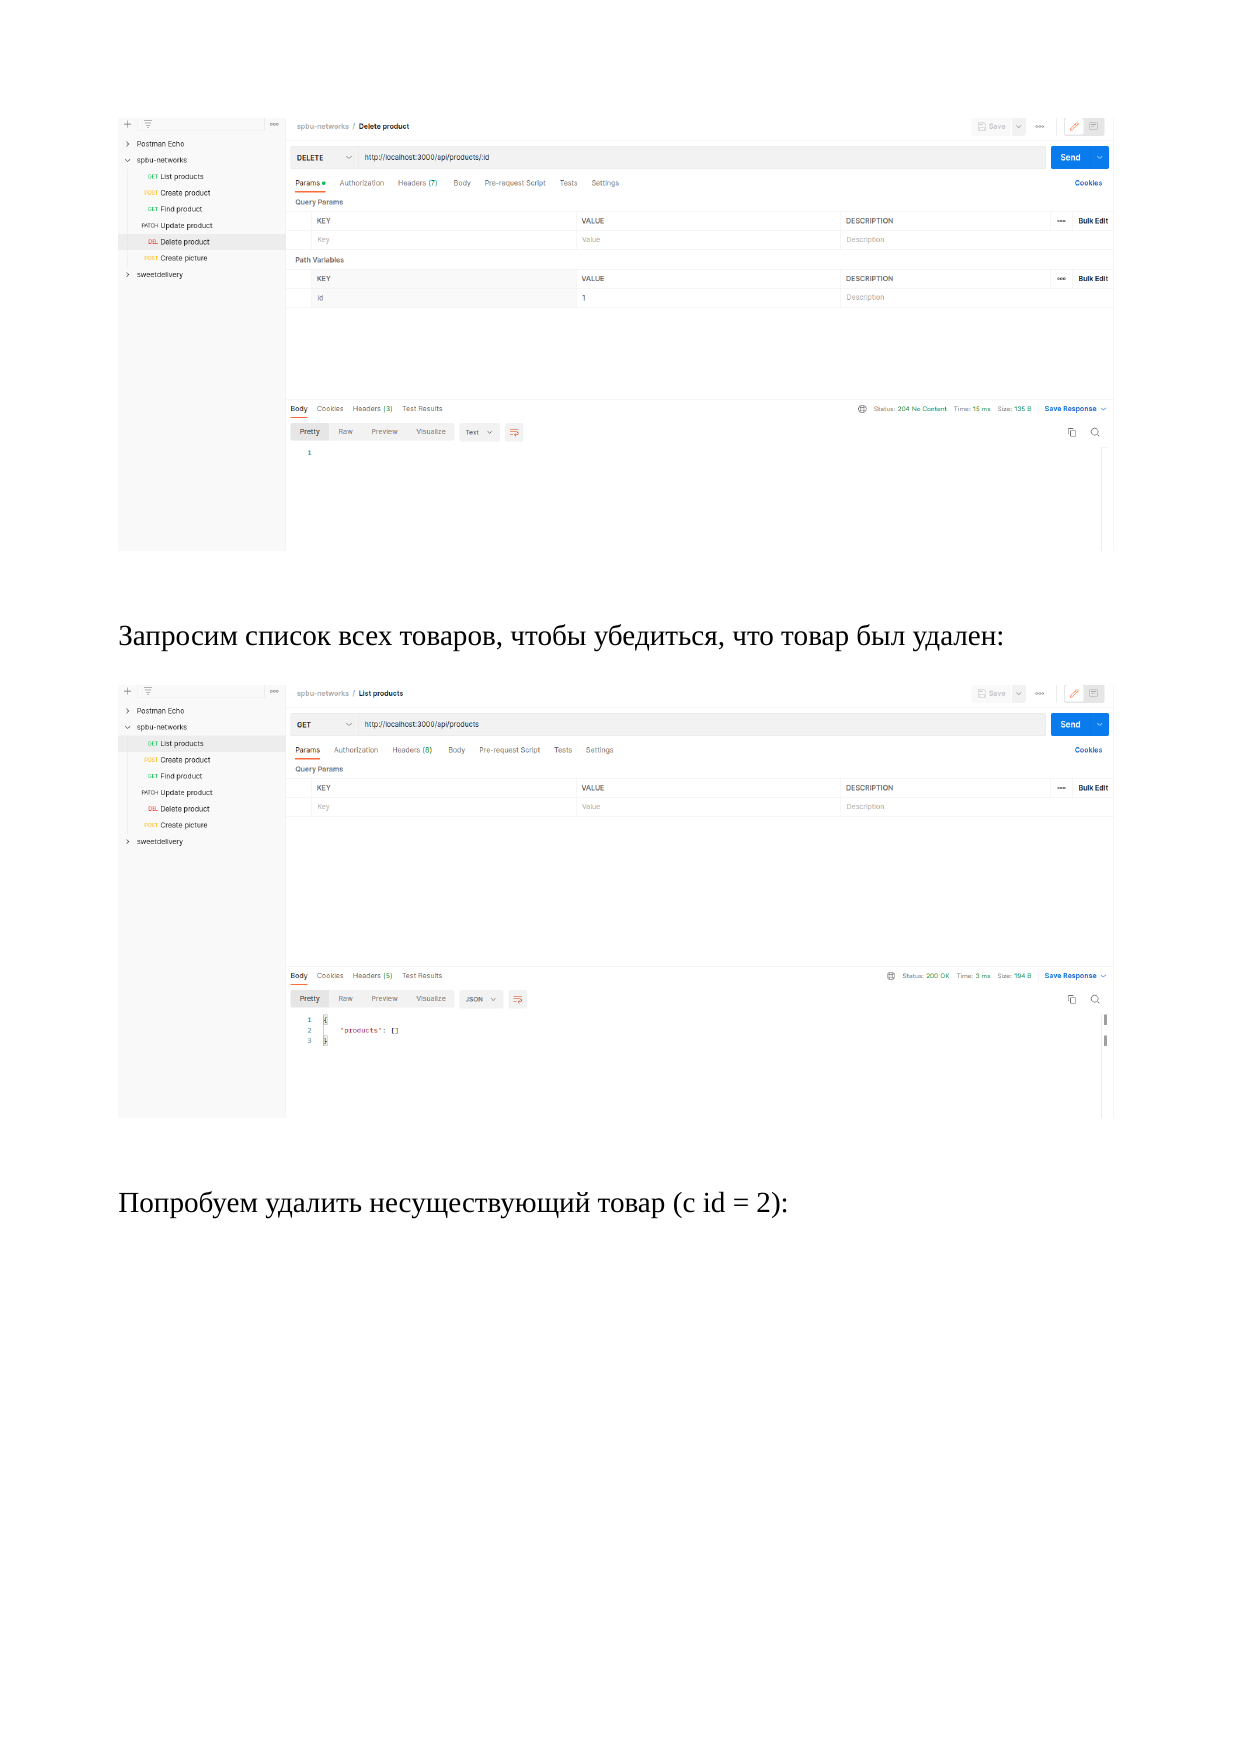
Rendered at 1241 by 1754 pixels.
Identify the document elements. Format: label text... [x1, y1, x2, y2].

text Попробуем удалить несуществующий товар (с id = 2): [118, 1185, 1122, 1218]
picture [118, 685, 1123, 1118]
text Запросим список всех товаров, чтобы убедиться, что товар был удален: [118, 618, 1122, 652]
picture [118, 118, 1123, 551]
